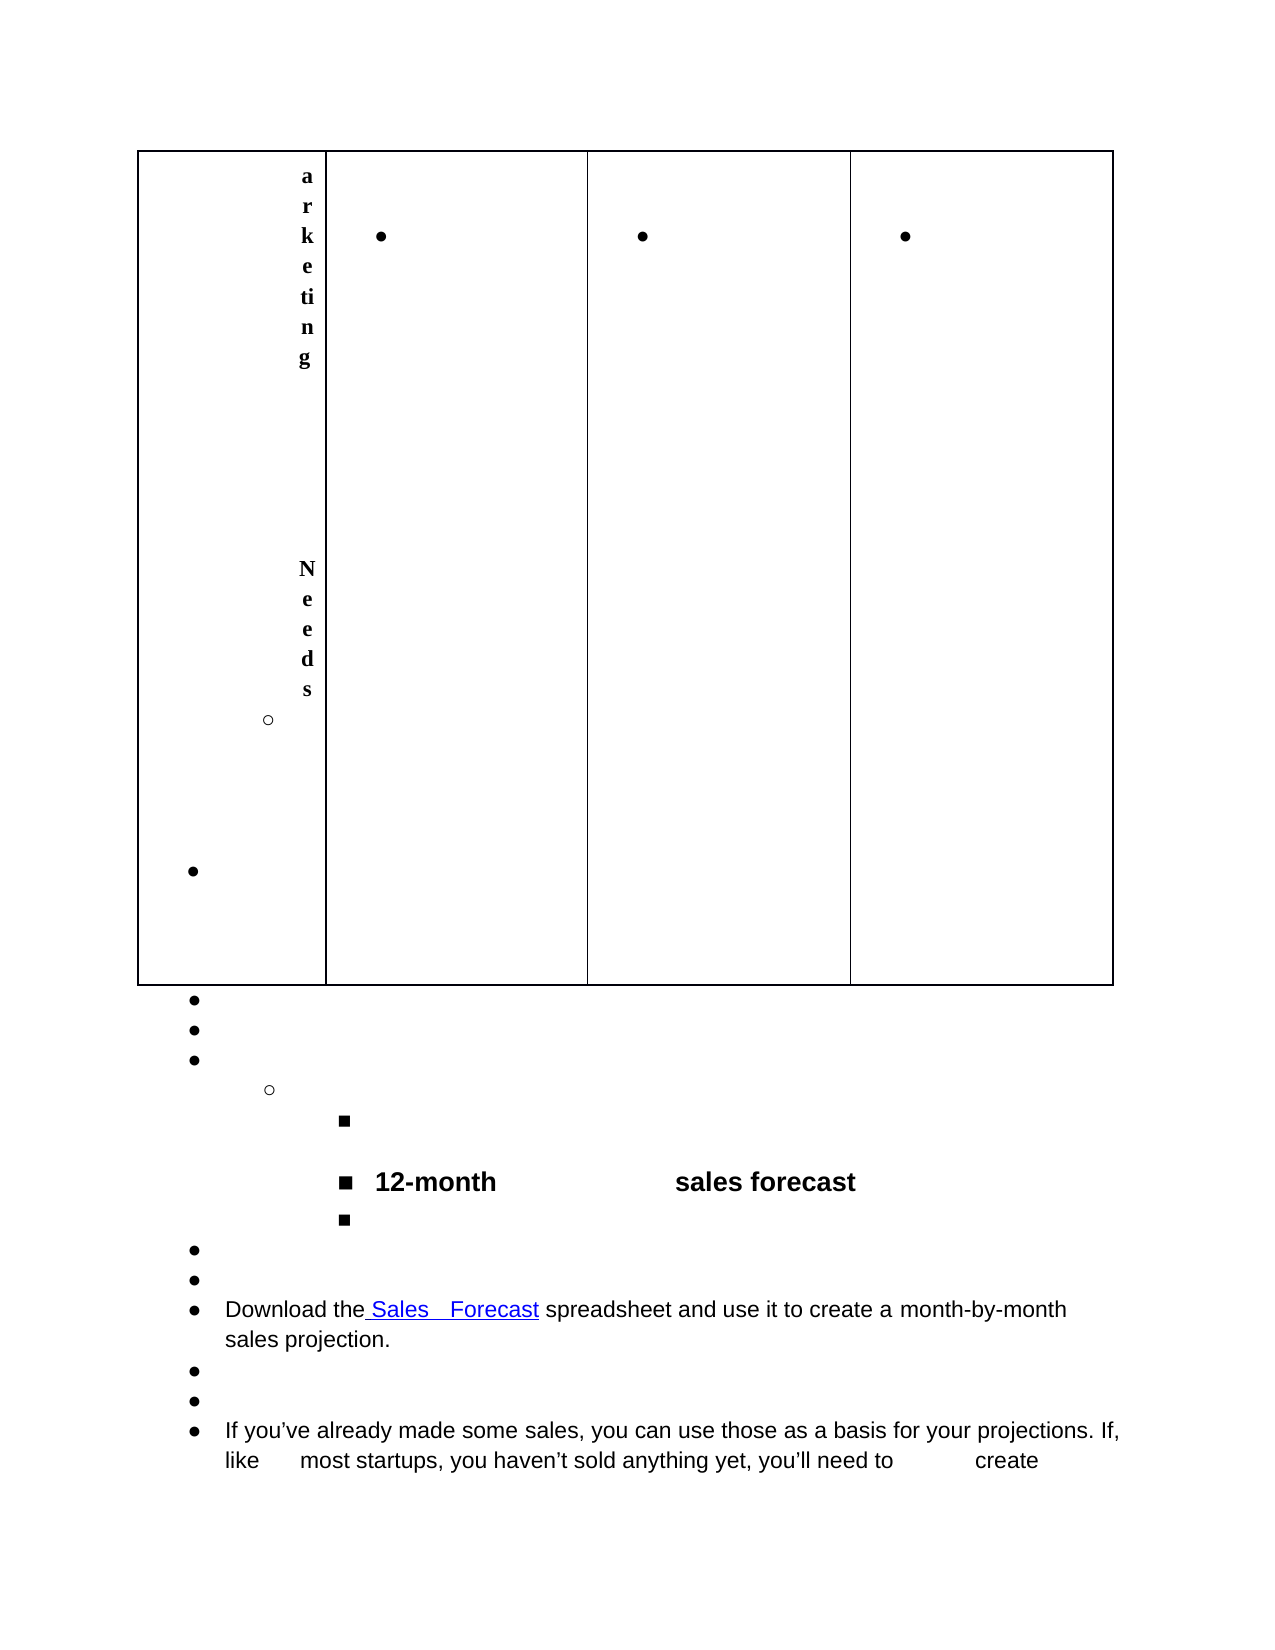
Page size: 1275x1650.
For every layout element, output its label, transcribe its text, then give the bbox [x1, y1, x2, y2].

table_cell [327, 152, 587, 984]
subtitle 12-month sales forecast [337, 1166, 1125, 1197]
table_cell Marketing Needs [139, 152, 325, 984]
list Download the Sales Forecast spreadsheet and use it to create a month-by-month sales projection. [187, 1296, 1125, 1353]
table_cell [588, 152, 850, 984]
table_cell [851, 152, 1112, 984]
list If you’ve already made some sales, you can use those as a basis for your projections. If, like most startups, you haven’t sold anything yet, you’ll need to create [187, 1417, 1125, 1473]
